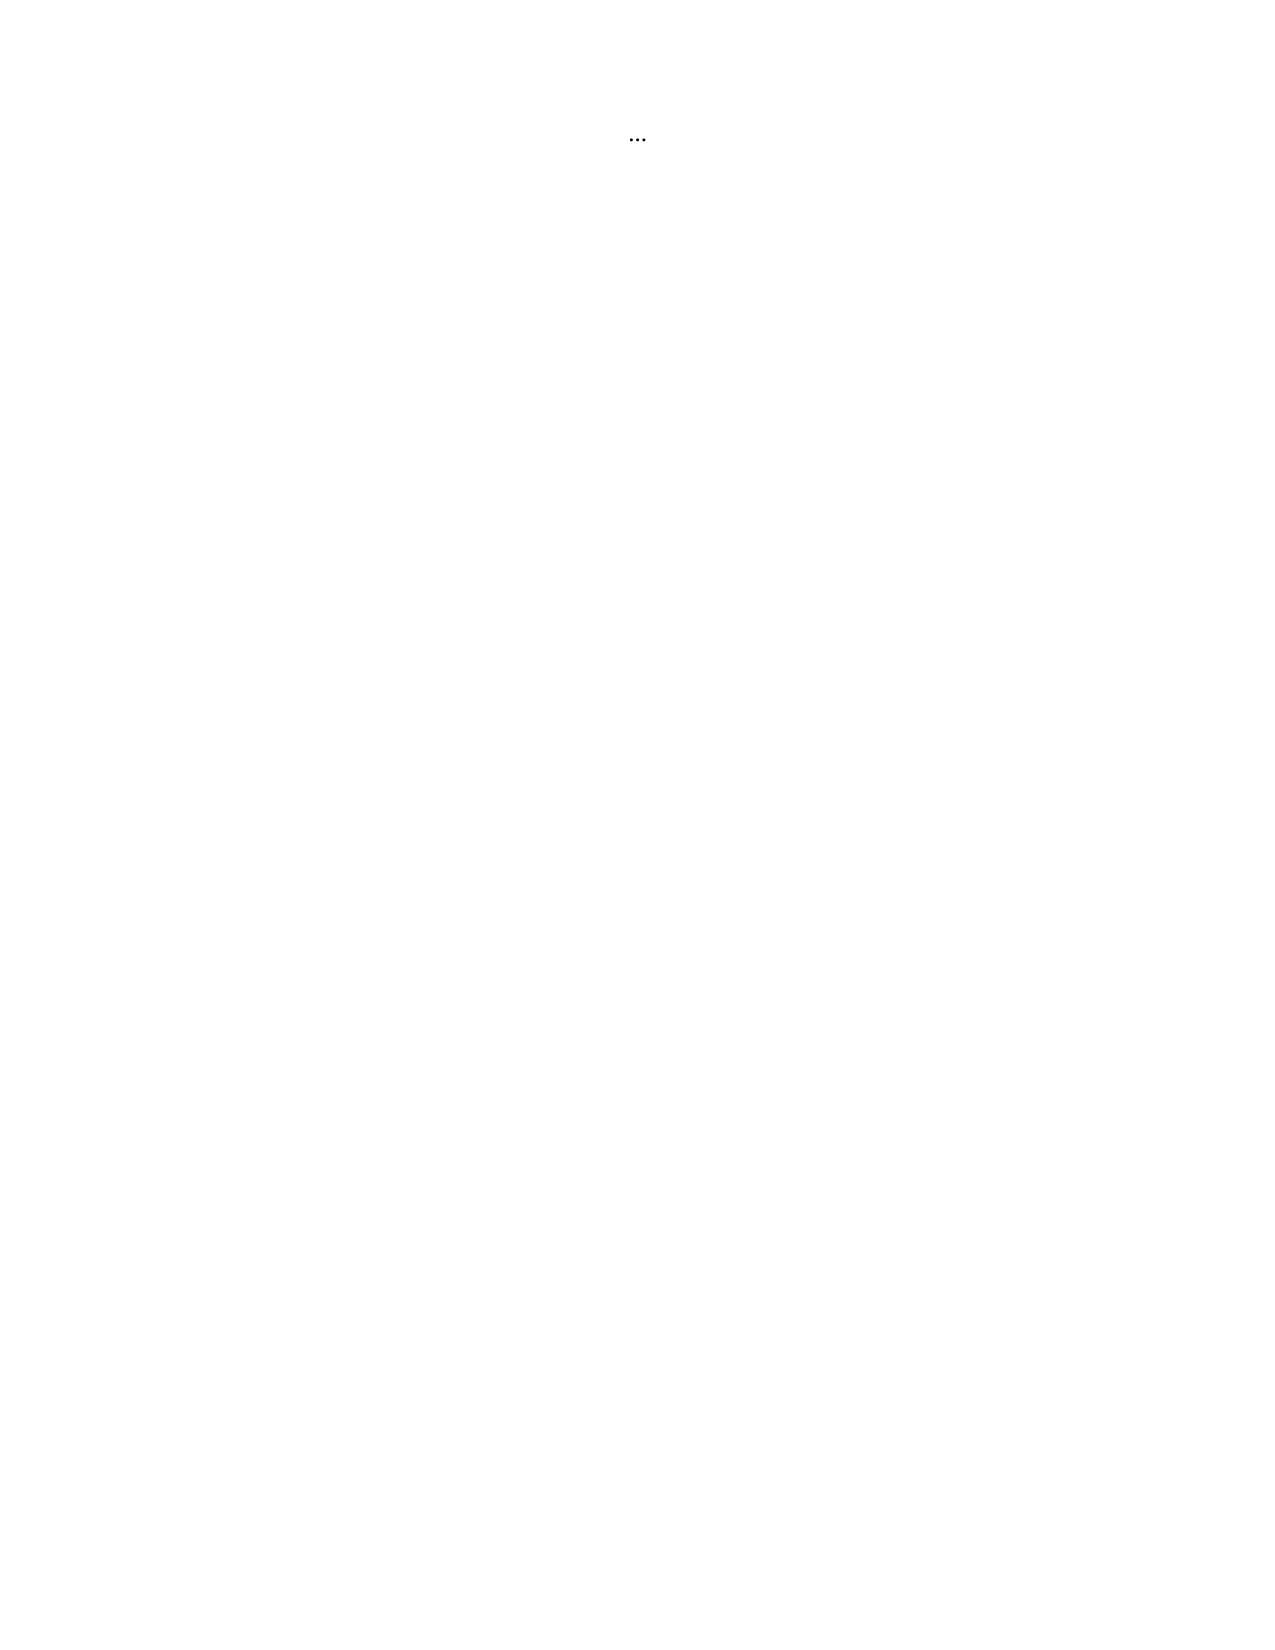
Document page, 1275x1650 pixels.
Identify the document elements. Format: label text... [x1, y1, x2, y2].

text ... [118, 118, 1157, 147]
